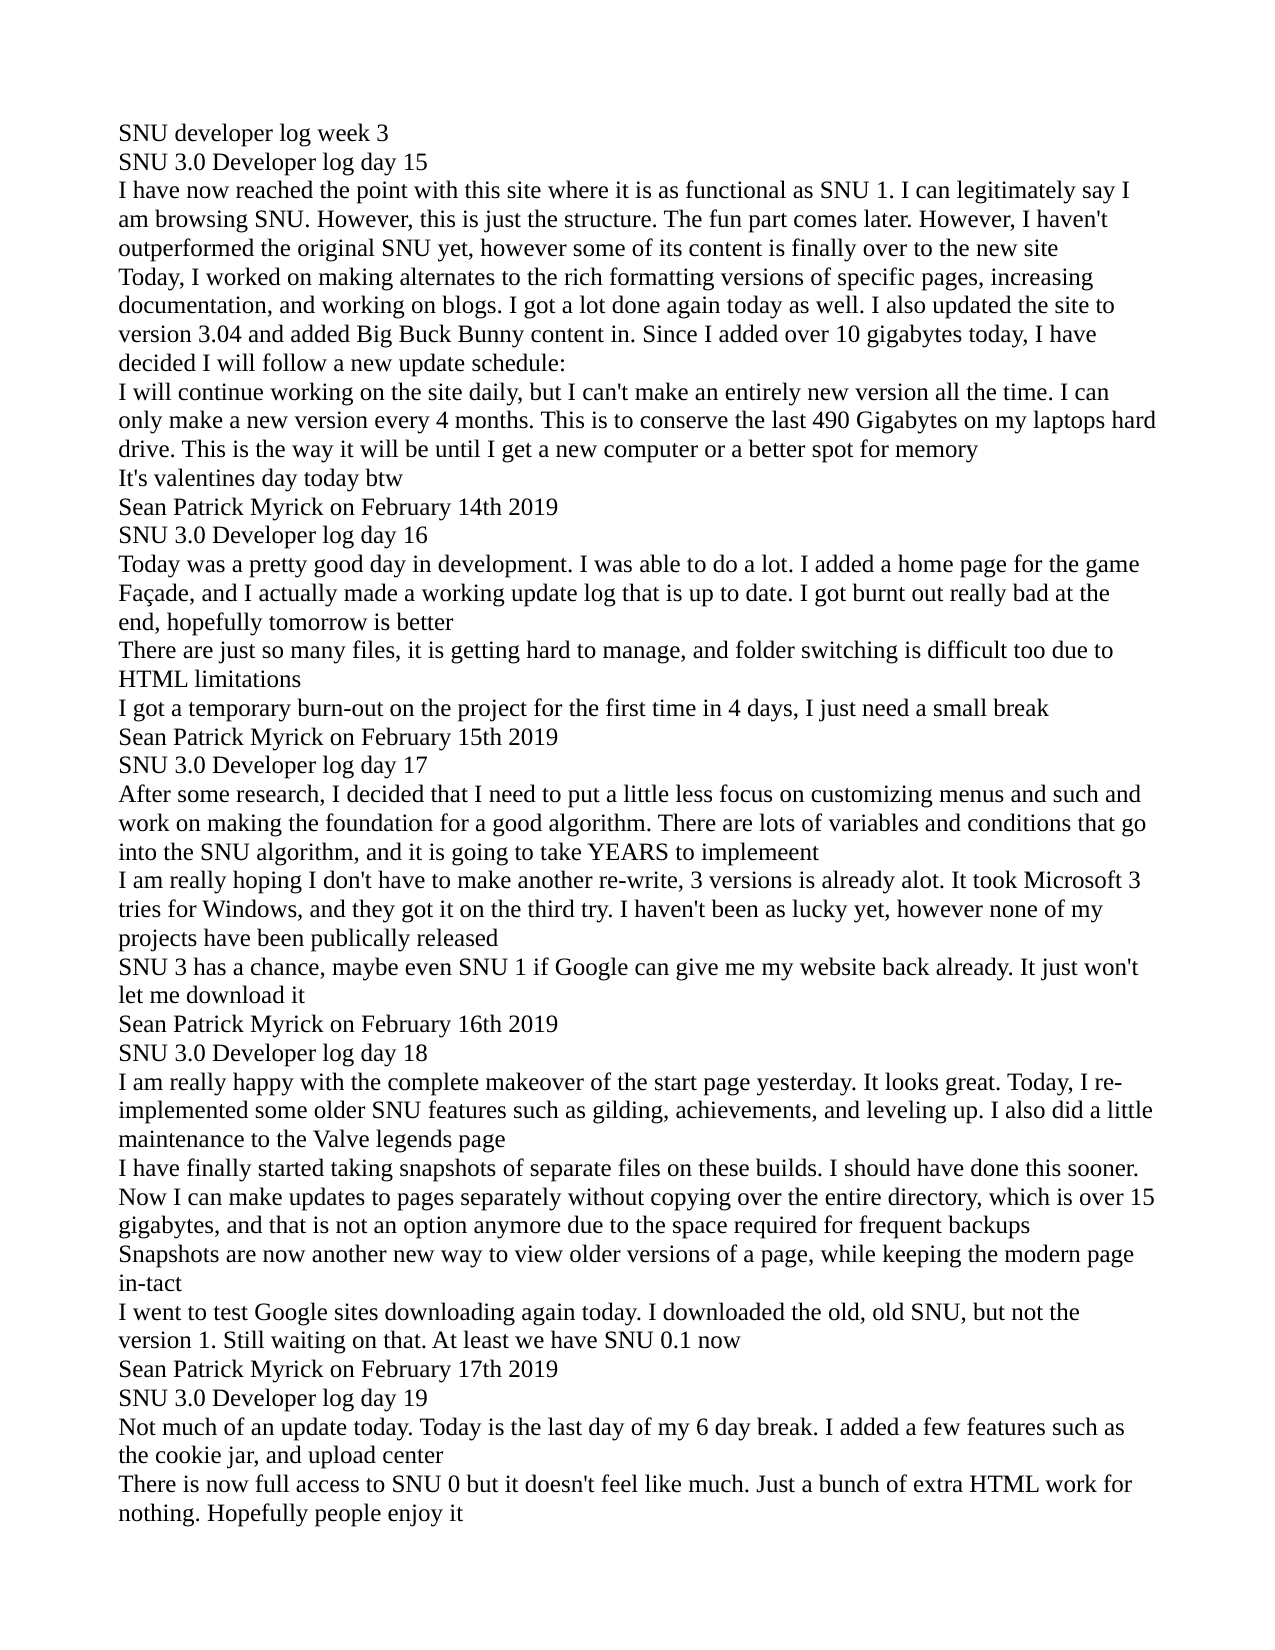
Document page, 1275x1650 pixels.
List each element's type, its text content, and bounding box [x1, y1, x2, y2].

text I went to test Google sites downloading again today. I downloaded the old, old SNU, but not the version 1. Still waiting on that. At least we have SNU 0.1 now [118, 1297, 1157, 1354]
text Sean Patrick Myrick on February 14th 2019 [118, 492, 1157, 521]
text I have finally started taking snapshots of separate files on these builds. I should have done this sooner. Now I can make updates to pages separately without copying over the entire directory, which is over 15 gigabytes, and that is not an option anymore due to the space required for frequent backups [118, 1153, 1157, 1239]
text Today, I worked on making alternates to the rich formatting versions of specific pages, increasing documentation, and working on blogs. I got a lot done again today as well. I also updated the site to version 3.04 and added Big Buck Bunny content in. Since I added over 10 gigabytes today, I have decided I will follow a new update schedule: [118, 262, 1157, 377]
text Sean Patrick Myrick on February 17th 2019 [118, 1354, 1157, 1383]
text After some research, I decided that I need to put a little less focus on customizing menus and such and work on making the foundation for a good algorithm. There are lots of variables and conditions that go into the SNU algorithm, and it is going to take YEARS to implemeent [118, 779, 1157, 866]
text Today was a pretty good day in development. I was able to do a lot. I added a home page for the game Façade, and I actually made a working update log that is up to date. I got burnt out really bad at the end, hopefully tomorrow is better [118, 549, 1157, 636]
text SNU 3 has a chance, maybe even SNU 1 if Google can give me my website back already. It just won't let me download it [118, 952, 1157, 1009]
text Sean Patrick Myrick on February 16th 2019 [118, 1009, 1157, 1038]
text Snapshots are now another new way to view older versions of a page, while keeping the modern page in-tact [118, 1239, 1157, 1297]
text SNU developer log week 3 [118, 118, 1157, 147]
text There are just so many files, it is getting hard to manage, and folder switching is difficult too due to HTML limitations [118, 636, 1157, 693]
text I have now reached the point with this site where it is as functional as SNU 1. I can legitimately say I am browsing SNU. However, this is just the structure. The fun part comes later. However, I haven't outperformed the original SNU yet, however some of its content is finally over to the new site [118, 176, 1157, 262]
text I am really happy with the complete makeover of the start page yesterday. It looks great. Today, I re-implemented some older SNU features such as gilding, achievements, and leveling up. I also did a little maintenance to the Valve legends page [118, 1067, 1157, 1153]
text SNU 3.0 Developer log day 16 [118, 521, 1157, 549]
text Sean Patrick Myrick on February 15th 2019 [118, 722, 1157, 751]
text SNU 3.0 Developer log day 17 [118, 751, 1157, 779]
text It's valentines day today btw [118, 463, 1157, 492]
text SNU 3.0 Developer log day 18 [118, 1038, 1157, 1067]
text SNU 3.0 Developer log day 19 [118, 1383, 1157, 1412]
text I am really hoping I don't have to make another re-write, 3 versions is already alot. It took Microsoft 3 tries for Windows, and they got it on the third try. I haven't been as lucky yet, however none of my projects have been publically released [118, 866, 1157, 952]
text There is now full access to SNU 0 but it doesn't feel like much. Just a bunch of extra HTML work for nothing. Hopefully people enjoy it [118, 1469, 1157, 1527]
text I got a temporary burn-out on the project for the first time in 4 days, I just need a small break [118, 693, 1157, 722]
text I will continue working on the site daily, but I can't make an entirely new version all the time. I can only make a new version every 4 months. This is to conserve the last 490 Gigabytes on my laptops hard drive. This is the way it will be until I get a new computer or a better spot for memory [118, 377, 1157, 463]
text Not much of an update today. Today is the last day of my 6 day break. I added a few features such as the cookie jar, and upload center [118, 1412, 1157, 1469]
text SNU 3.0 Developer log day 15 [118, 147, 1157, 176]
